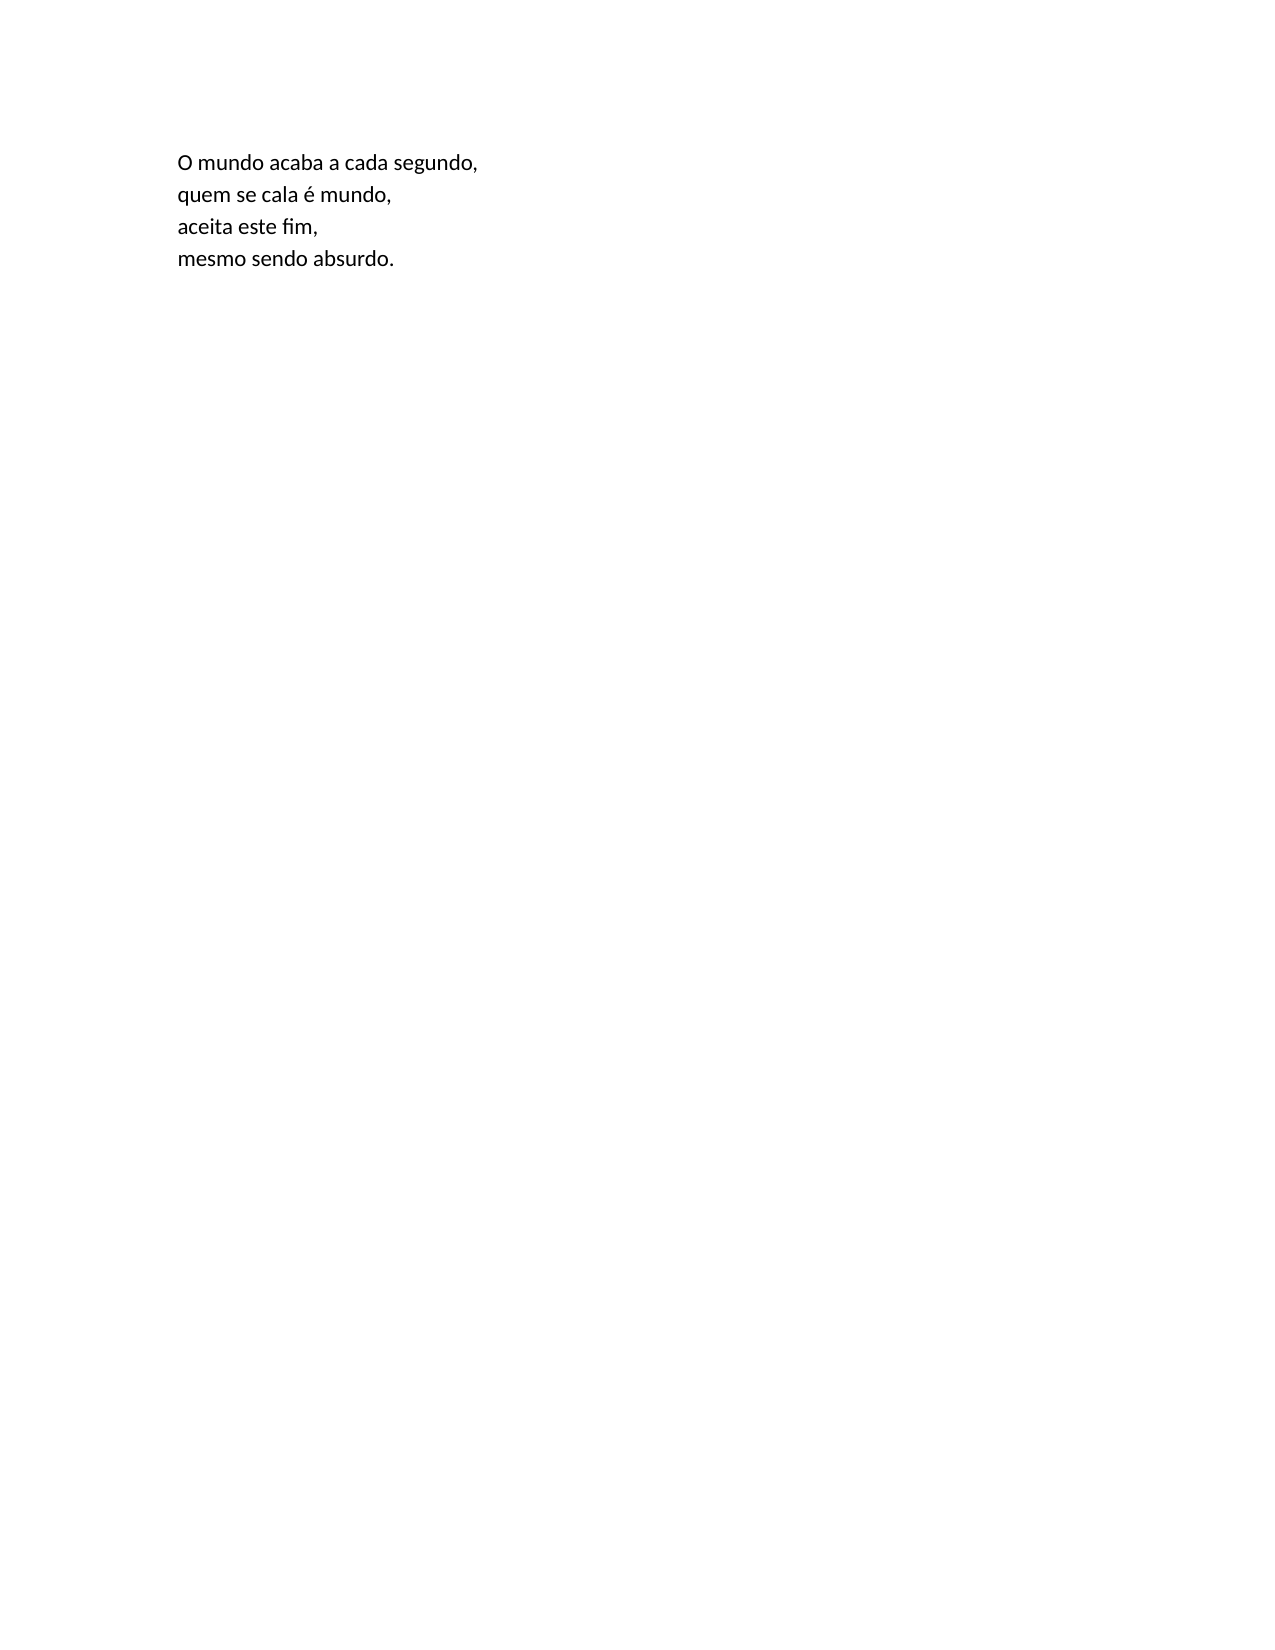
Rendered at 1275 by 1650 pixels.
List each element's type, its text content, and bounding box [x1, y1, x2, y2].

text O mundo acaba a cada segundo, quem se cala é mundo, aceita este fim, mesmo sendo absurdo. [177, 148, 1098, 272]
